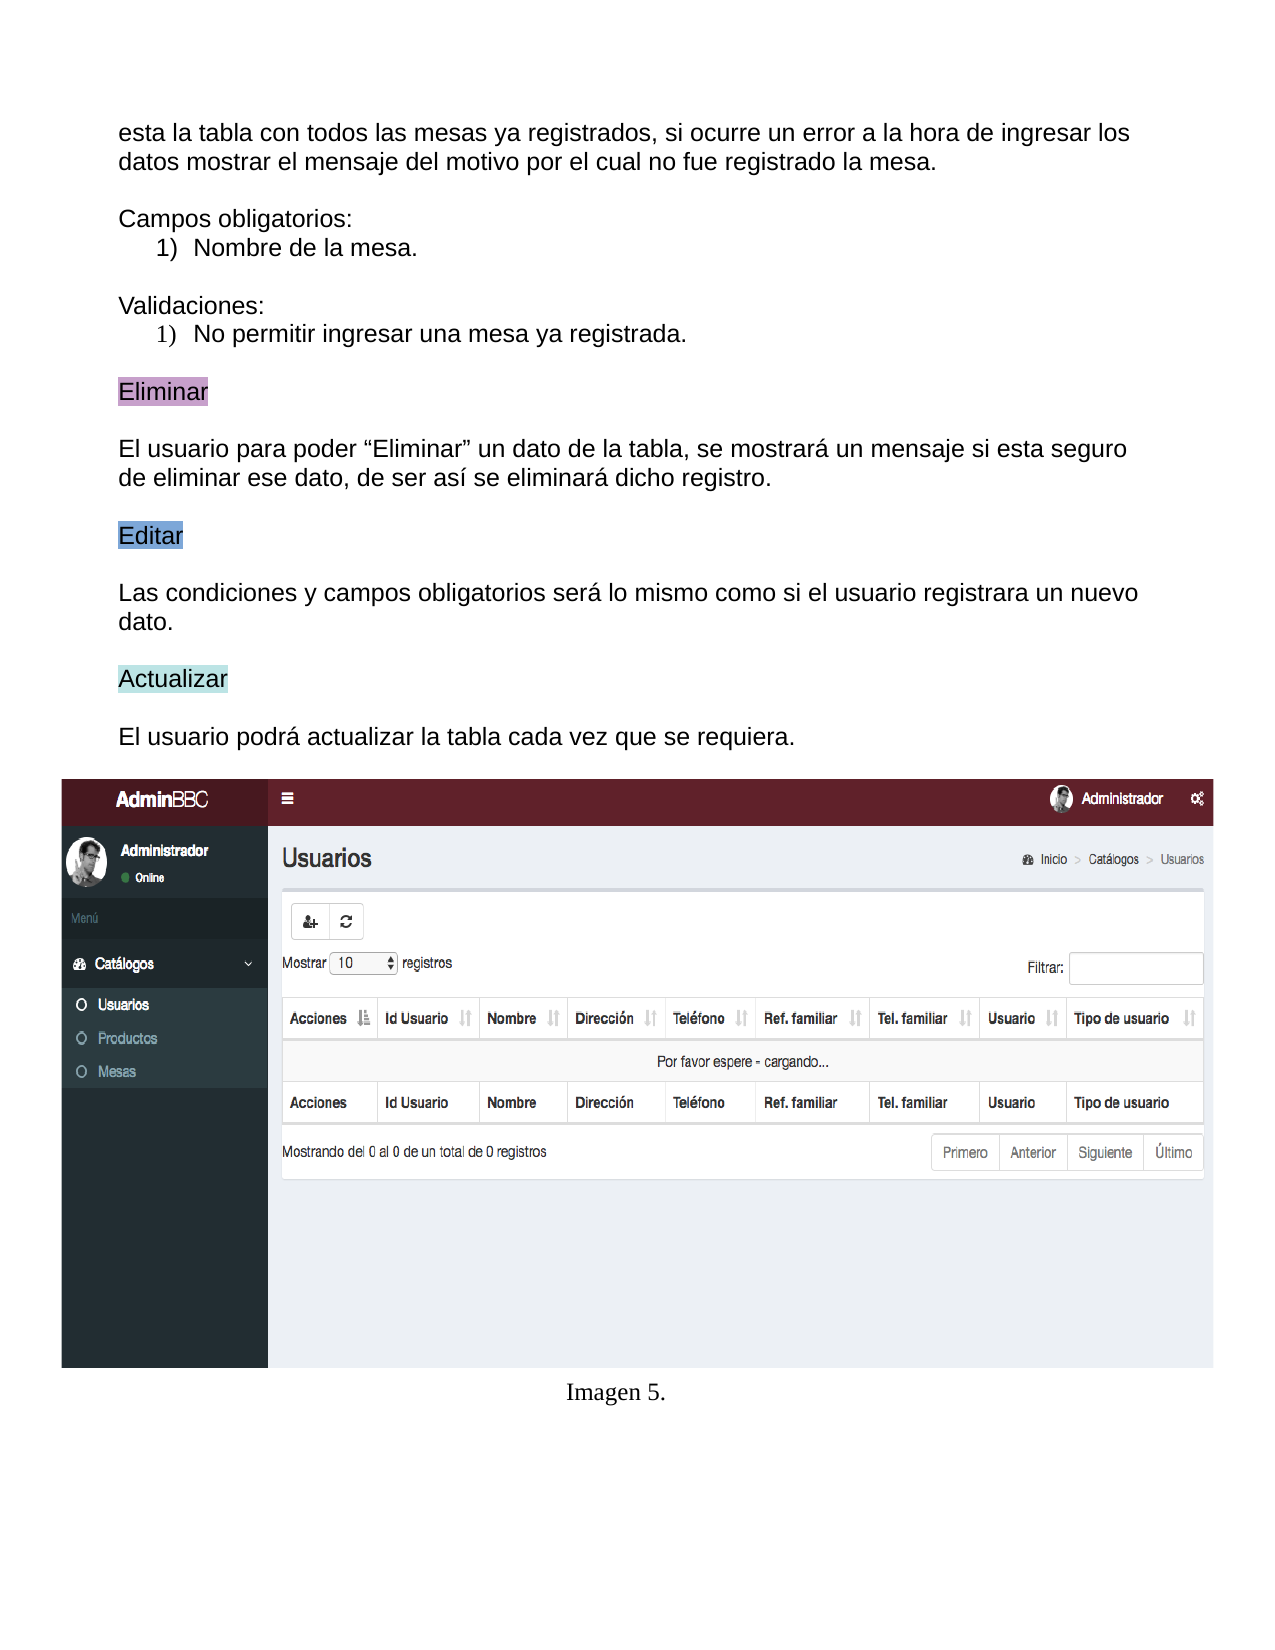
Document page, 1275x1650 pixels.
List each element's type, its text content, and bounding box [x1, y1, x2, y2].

text esta la tabla con todos las mesas ya registrados, si ocurre un error a la hora de ingresar los datos mostrar el mensaje del motivo por el cual no fue registrado la mesa. [118, 118, 1157, 176]
text Eliminar [118, 377, 1157, 406]
text Campos obligatorios: [118, 204, 1157, 233]
text Validaciones: [118, 291, 1157, 319]
list No permitir ingresar una mesa ya registrada. [156, 319, 1157, 348]
picture [61, 779, 1214, 1368]
text Las condiciones y campos obligatorios será lo mismo como si el usuario registrara un nuevo dato. [118, 578, 1157, 636]
text El usuario para poder “Eliminar” un dato de la tabla, se mostrará un mensaje si esta seguro de eliminar ese dato, de ser así se eliminará dicho registro. [118, 434, 1157, 492]
text Actualizar [118, 664, 1157, 693]
list Nombre de la mesa. [156, 233, 1157, 262]
text Editar [118, 521, 1157, 549]
text El usuario podrá actualizar la tabla cada vez que se requiera. [118, 722, 1157, 751]
